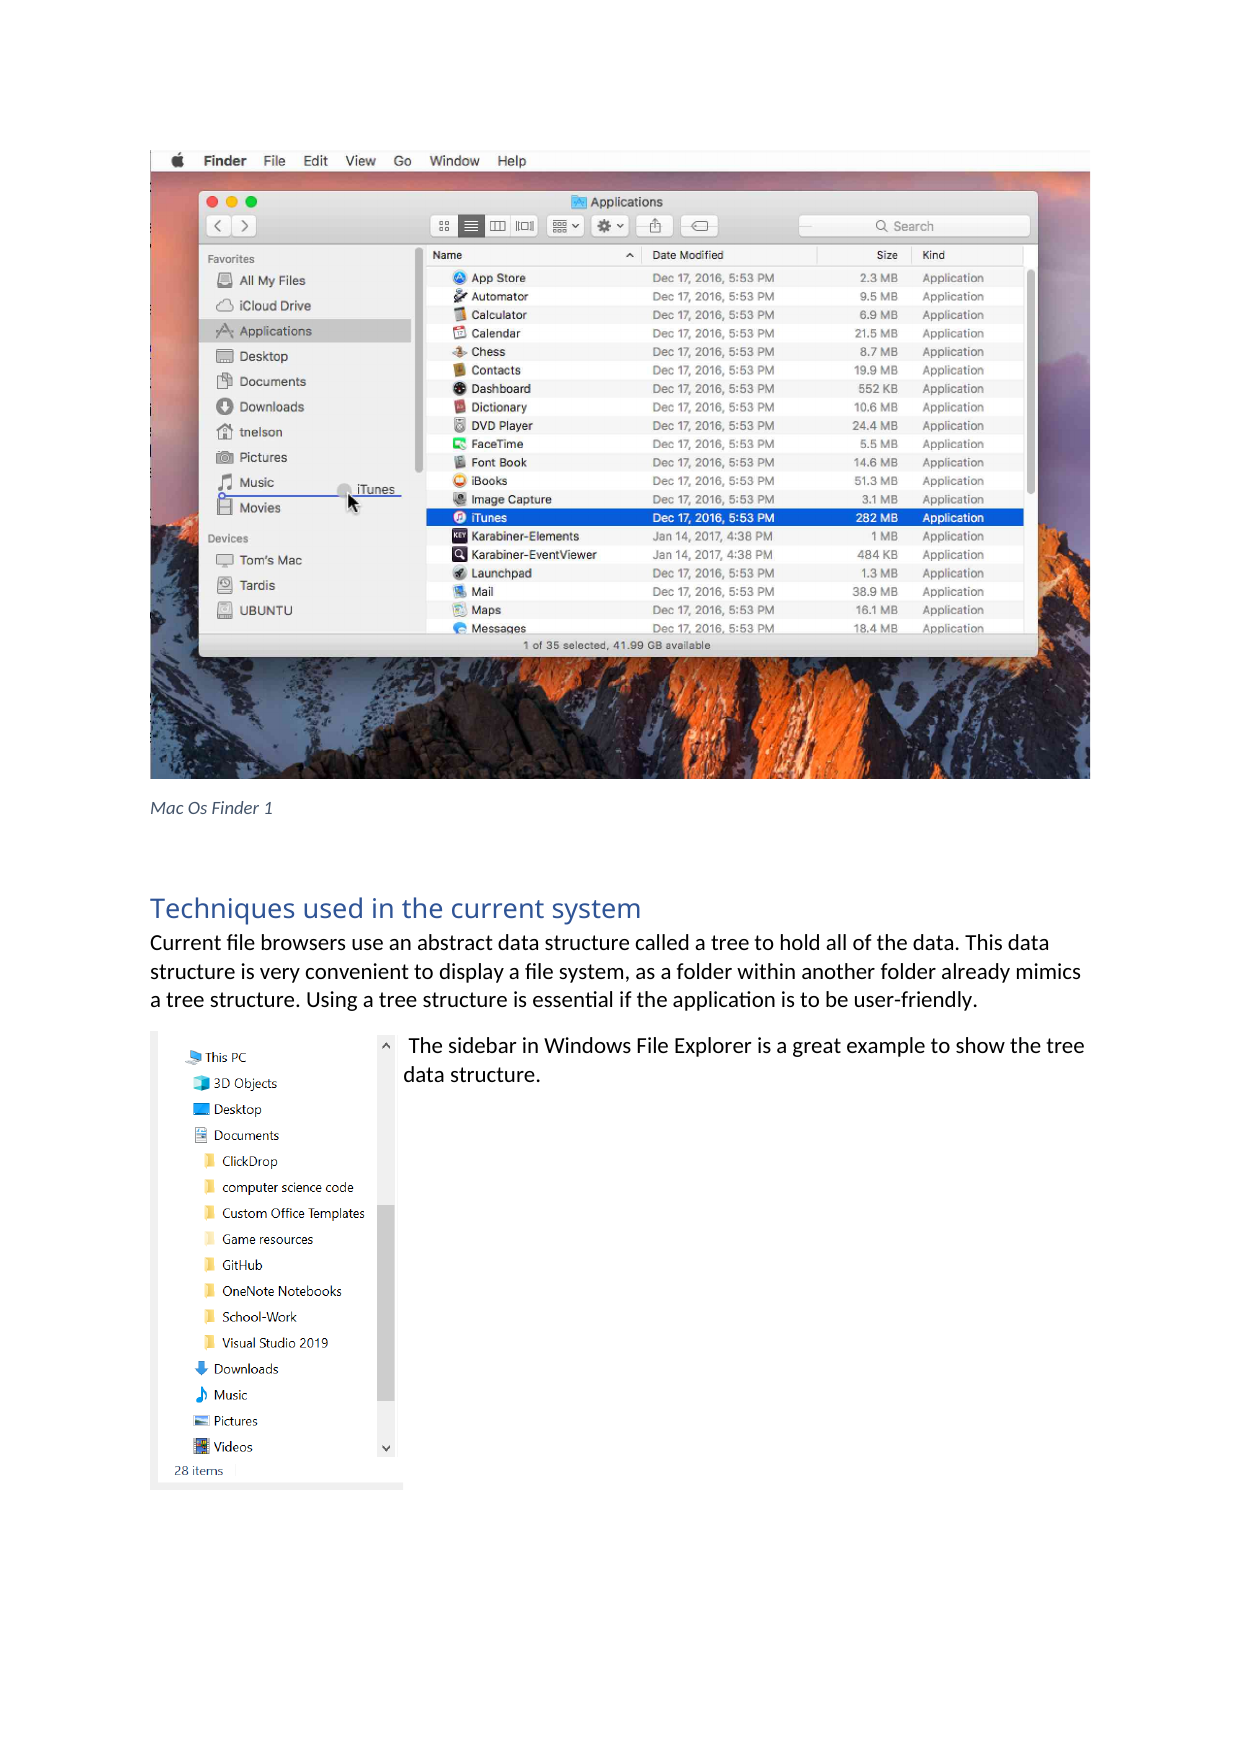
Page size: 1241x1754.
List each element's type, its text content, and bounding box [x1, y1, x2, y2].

text Current file browsers use an abstract data structure called a tree to hold all of the data. This data structure is very convenient to display a file system, as a folder within another folder already mimics a tree structure. Using a tree structure is essential if the application is to be user-friendly. [150, 928, 1090, 1014]
text The sidebar in Windows File Explorer is a great example to show the tree data structure. [404, 1031, 1090, 1088]
subtitle Techniques used in the current system [150, 890, 1090, 927]
text Mac Os Finder 1 [150, 797, 1090, 819]
